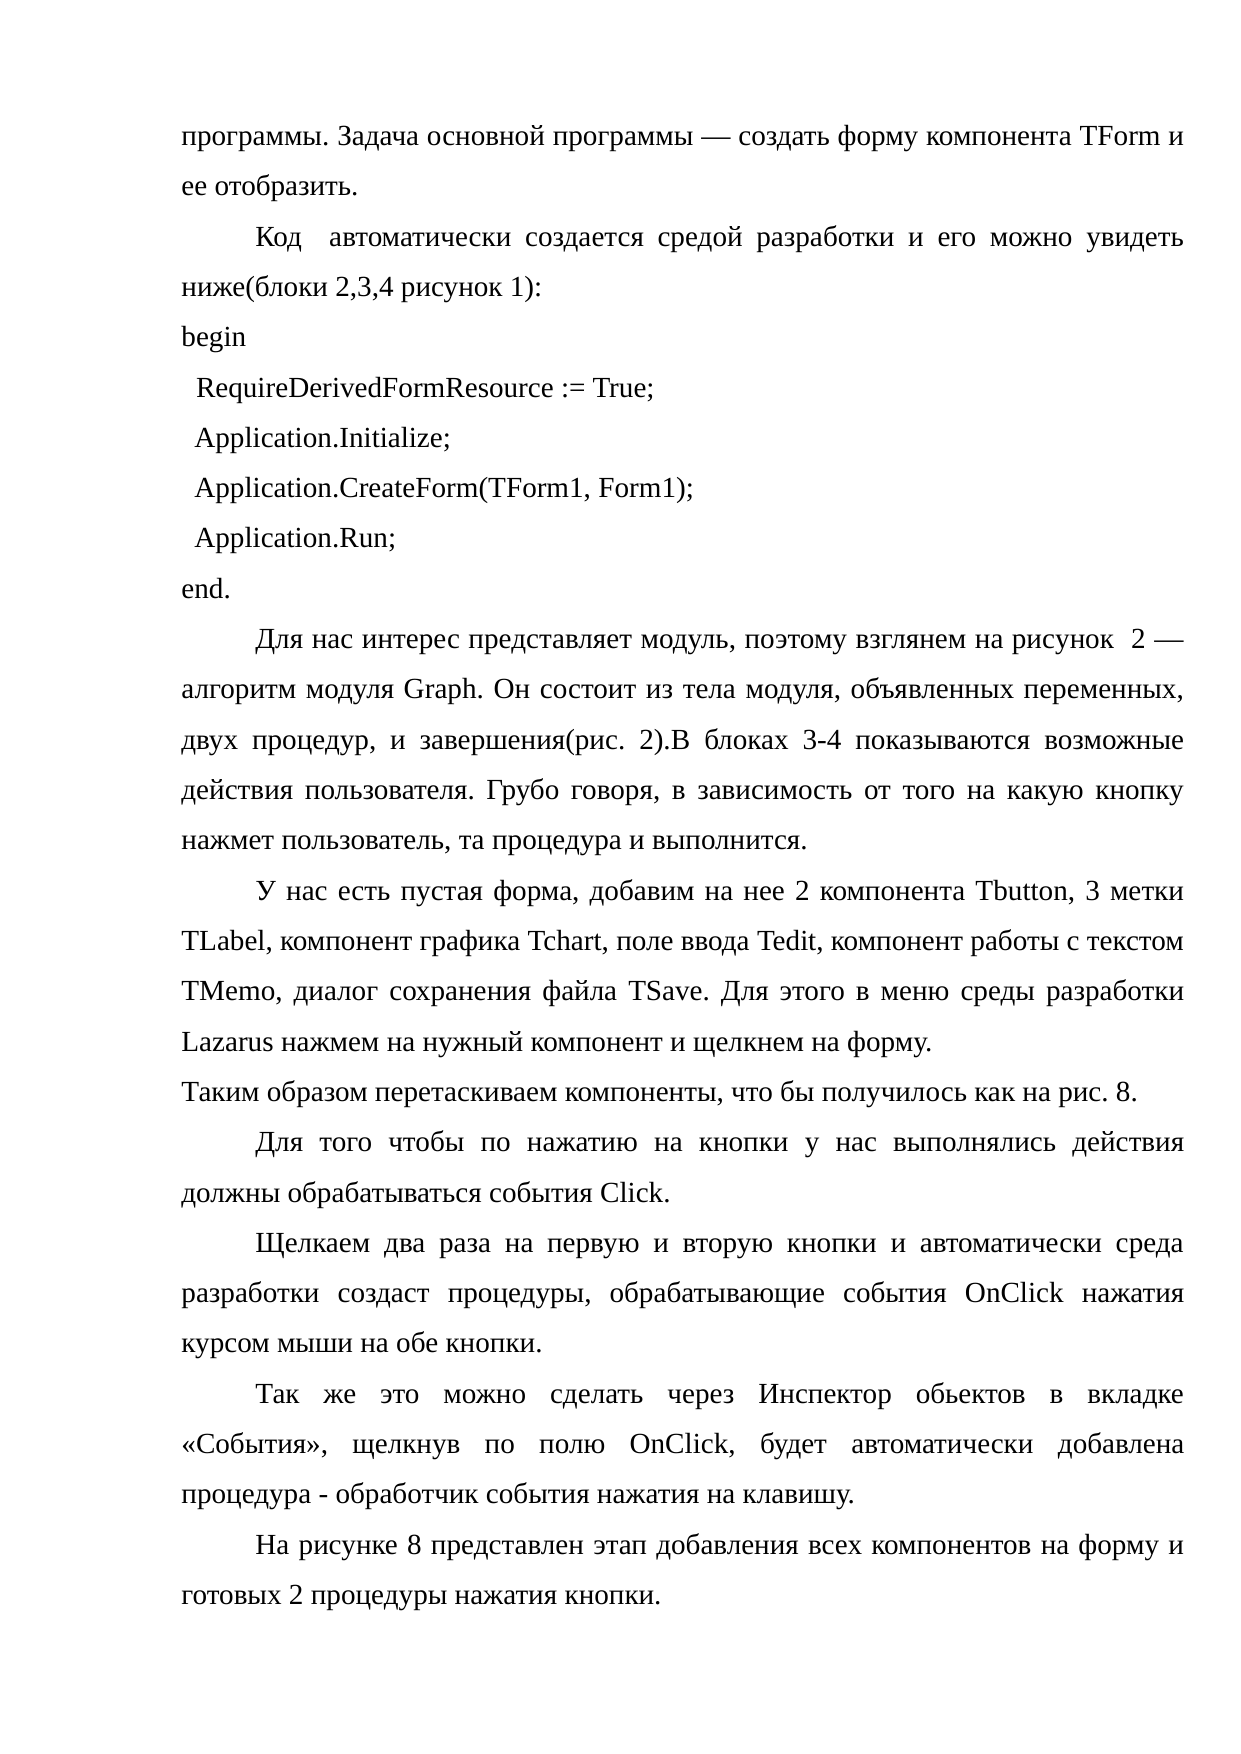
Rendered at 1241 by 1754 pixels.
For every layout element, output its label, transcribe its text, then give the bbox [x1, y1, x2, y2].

text Щелкаем два раза на первую и вторую кнопки и автоматически среда разработки создаст процедуры, обрабатывающие события OnClick нажатия курсом мыши на обе кнопки. [181, 1225, 1185, 1359]
text end. [181, 571, 1185, 604]
text Код автоматически создается средой разработки и его можно увидеть ниже(блоки 2,3,4 рисунок 1): [181, 219, 1185, 303]
text Таким образом перетаскиваем компоненты, что бы получилось как на рис. 8. [181, 1074, 1185, 1108]
text begin [181, 319, 1185, 353]
text Для того чтобы по нажатию на кнопки у нас выполнялись действия должны обрабатываться события Click. [181, 1124, 1185, 1208]
text Для нас интерес представляет модуль, поэтому взглянем на риcунок 2 — алгоритм модуля Graph. Он состоит из тела модуля, объявленных переменных, двух процедур, и завершения(рис. 2).В блоках 3-4 показываются возможные действия пользователя. Грубо говоря, в зависимость от того на какую кнопку нажмет пользователь, та процедура и выполнится. [181, 621, 1185, 856]
text На рисунке 8 представлен этап добавления всех компонентов на форму и готовых 2 процедуры нажатия кнопки. [181, 1527, 1185, 1611]
text У нас есть пустая форма, добавим на нее 2 компонента Tbutton, 3 метки TLabel, компонент графика Tchart, поле ввода Tedit, компонент работы с текстом TMemo, диалог сохранения файла TSave. Для этого в меню среды разработки Lazarus нажмем на нужный компонент и щелкнем на форму. [181, 873, 1185, 1057]
text Так же это можно сделать через Инспектор обьектов в вкладке «События», щелкнув по полю OnClick, будет автоматически добавлена процедура - обработчик события нажатия на клавишу. [181, 1376, 1185, 1510]
text Application.Run; [181, 521, 1185, 554]
text Application.CreateForm(TForm1, Form1); [181, 470, 1185, 504]
text RequireDerivedFormResource := True; [181, 370, 1185, 403]
text программы. Задача основной программы — создать форму компонента TForm и ee отобразить. [181, 118, 1185, 202]
text Application.Initialize; [181, 420, 1185, 453]
